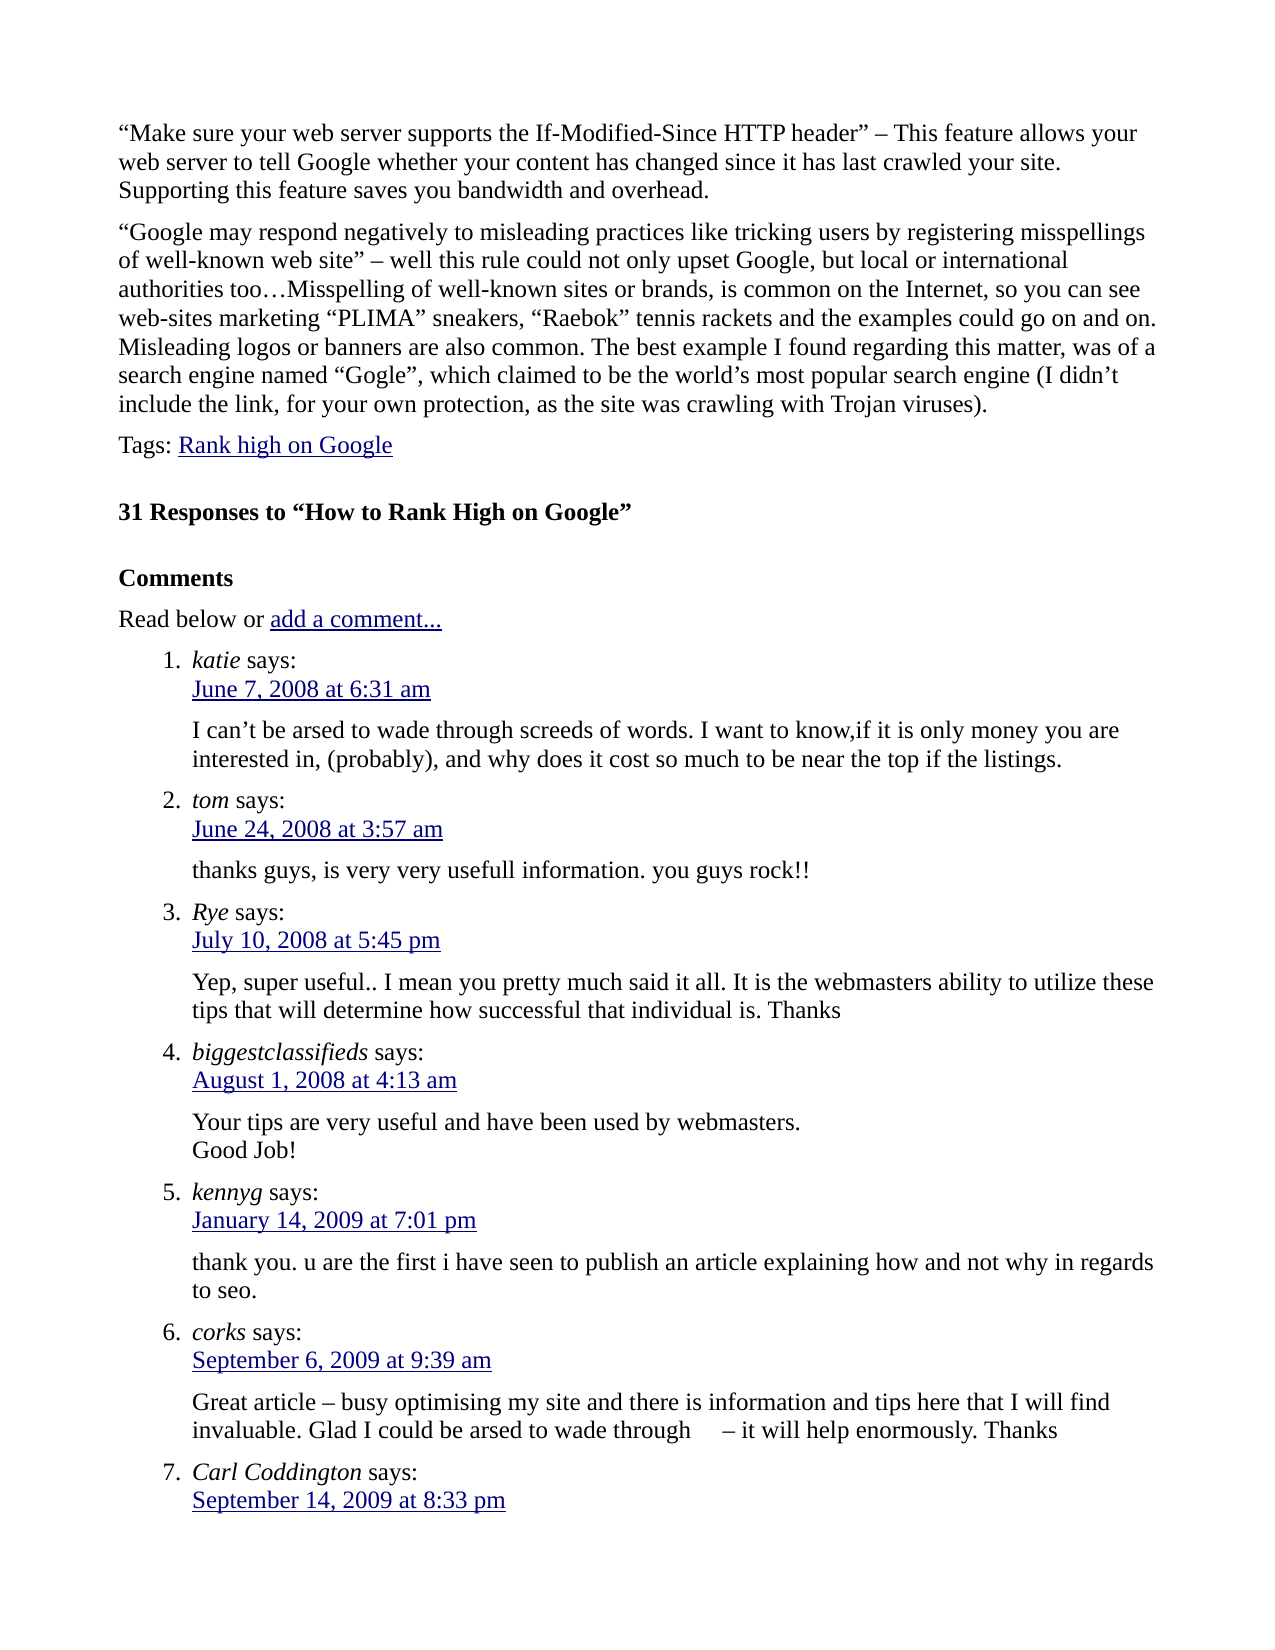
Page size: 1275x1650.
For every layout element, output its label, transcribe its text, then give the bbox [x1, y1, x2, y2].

list Your tips are very useful and have been used by webmasters. Good Job! [162, 1107, 1157, 1164]
text Tags: Rank high on Google [118, 431, 1157, 459]
text “Make sure your web server supports the If-Modified-Since HTTP header” – This feature allows your web server to tell Google whether your content has changed since it has last crawled your site. Supporting this feature saves you bandwidth and overhead. [118, 118, 1157, 204]
text Read below or add a comment... [118, 604, 1157, 633]
list Yep, super useful.. I mean you pretty much said it all. It is the webmasters ability to utilize these tips that will determine how successful that individual is. Thanks [162, 967, 1157, 1024]
list August 1, 2008 at 4:13 am [162, 1066, 1157, 1094]
list I can’t be arsed to wade through screeds of words. I want to know,if it is only money you are interested in, (probably), and why does it cost so much to be near the top if the listings. [162, 716, 1157, 773]
list katie says: [162, 646, 1157, 674]
list thank you. u are the first i have seen to publish an article explaining how and not why in regards to seo. [162, 1247, 1157, 1304]
list July 10, 2008 at 5:45 pm [162, 926, 1157, 954]
text “Google may respond negatively to misleading practices like tricking users by registering misspellings of well-known web site” – well this rule could not only upset Google, but local or international authorities too…Misspelling of well-known sites or brands, is common on the Internet, so you can see web-sites marketing “PLIMA” sneakers, “Raebok” tennis rackets and the examples could go on and on. Misleading logos or banners are also common. The best example I found regarding this matter, was of a search engine named “Gogle”, which claimed to be the world’s most popular search engine (I didn’t include the link, for your own protection, as the site was crawling with Trojan viruses). [118, 217, 1157, 418]
list biggestclassifieds says: [162, 1037, 1157, 1066]
list June 24, 2008 at 3:57 am [162, 814, 1157, 843]
list June 7, 2008 at 6:31 am [162, 674, 1157, 703]
list January 14, 2009 at 7:01 pm [162, 1206, 1157, 1234]
list Great article – busy optimising my site and there is information and tips here that I will find invaluable. Glad I could be arsed to wade through – it will help enormously. Thanks [162, 1387, 1157, 1444]
list tom says: [162, 786, 1157, 814]
list Rye says: [162, 897, 1157, 926]
subtitle 31 Responses to “How to Rank High on Google” [118, 497, 1157, 526]
list thanks guys, is very very usefull information. you guys rock!! [162, 856, 1157, 884]
subtitle Comments [118, 563, 1157, 592]
list September 6, 2009 at 9:39 am [162, 1346, 1157, 1374]
list Carl Coddington says: [162, 1457, 1157, 1486]
list kennyg says: [162, 1177, 1157, 1206]
list corks says: [162, 1317, 1157, 1346]
list September 14, 2009 at 8:33 pm [162, 1486, 1157, 1514]
